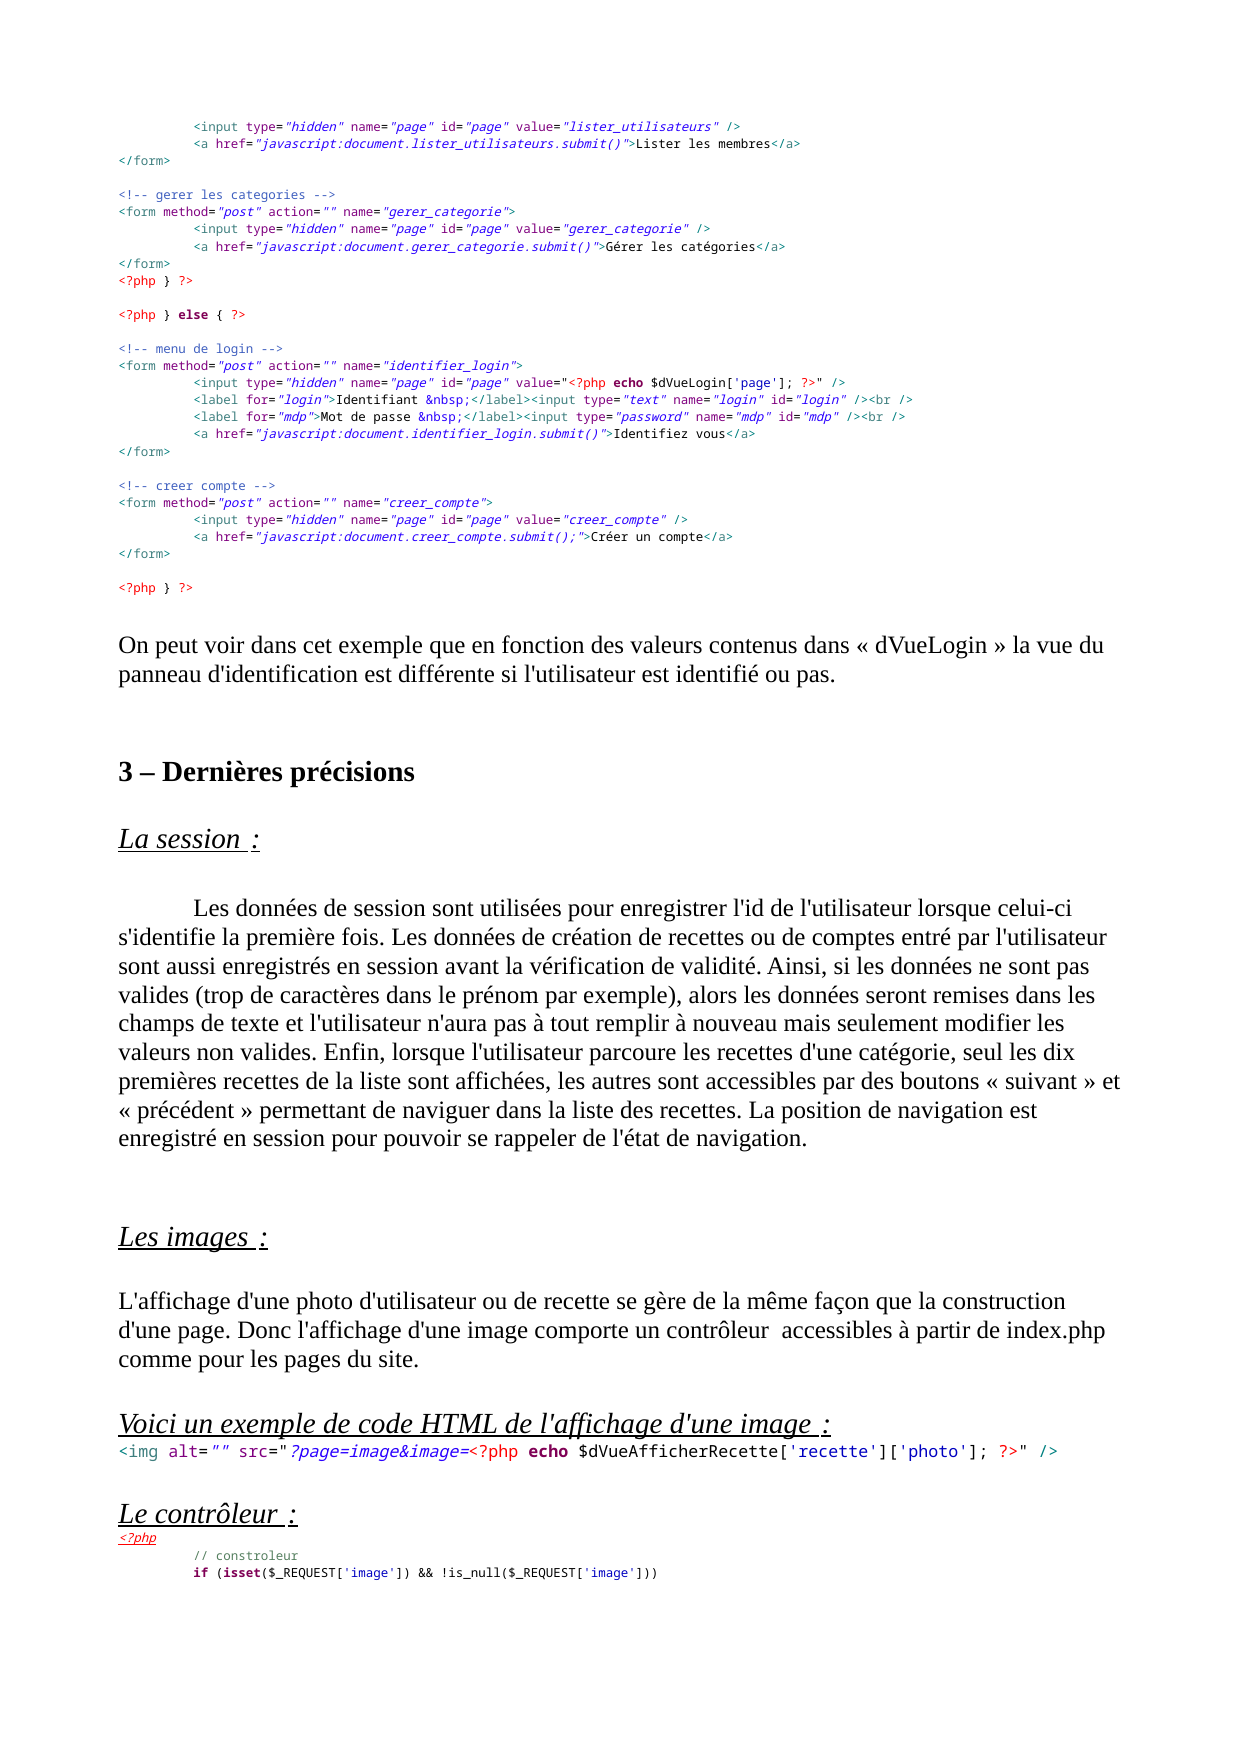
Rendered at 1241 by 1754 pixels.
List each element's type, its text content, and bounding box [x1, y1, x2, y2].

text <form method="post" action="" name="identifier_login"> [118, 357, 1122, 374]
text <form method="post" action="" name="gerer_categorie"> [118, 203, 1122, 221]
text <form method="post" action="" name="creer_compte"> [118, 494, 1122, 511]
text La session : [118, 822, 1122, 855]
text Le contrôleur : [118, 1496, 1122, 1529]
text <?php } ?> [118, 272, 1122, 289]
text </form> [118, 255, 1122, 272]
text if (isset($_REQUEST['image']) && !is_null($_REQUEST['image'])) [118, 1564, 1122, 1581]
text <!-- menu de login --> [118, 340, 1122, 357]
text <!-- gerer les categories --> [118, 186, 1122, 203]
text <a href="javascript:document.gerer_categorie.submit()">Gérer les catégories</a> [118, 238, 1122, 255]
text Les données de session sont utilisées pour enregistrer l'id de l'utilisateur lorsque celui-ci s'identifie la première fois. Les données de création de recettes ou de comptes entré par l'utilisateur sont aussi enregistrés en session avant la vérification de validité. Ainsi, si les données ne sont pas valides (trop de caractères dans le prénom par exemple), alors les données seront remises dans les champs de texte et l'utilisateur n'aura pas à tout remplir à nouveau mais seulement modifier les valeurs non valides. Enfin, lorsque l'utilisateur parcoure les recettes d'une catégorie, seul les dix premières recettes de la liste sont affichées, les autres sont accessibles par des boutons « suivant » et « précédent » permettant de naviguer dans la liste des recettes. La position de navigation est enregistré en session pour pouvoir se rappeler de l'état de navigation. [118, 889, 1122, 1152]
text <img alt="" src="?page=image&image=<?php echo $dVueAfficherRecette['recette']['photo']; ?>" /> [118, 1440, 1122, 1462]
text L'affichage d'une photo d'utilisateur ou de recette se gère de la même façon que la construction d'une page. Donc l'affichage d'une image comporte un contrôleur accessibles à partir de index.php comme pour les pages du site. [118, 1286, 1122, 1373]
text <?php [118, 1529, 1122, 1547]
text </form> [118, 443, 1122, 460]
text <?php } else { ?> [118, 306, 1122, 323]
text <label for="mdp">Mot de passe &nbsp;</label><input type="password" name="mdp" id="mdp" /><br /> [118, 408, 1122, 426]
text 3 – Dernières précisions [118, 754, 1122, 788]
text <a href="javascript:document.creer_compte.submit();">Créer un compte</a> [118, 528, 1122, 545]
text On peut voir dans cet exemple que en fonction des valeurs contenus dans « dVueLogin » la vue du panneau d'identification est différente si l'utilisateur est identifié ou pas. [118, 630, 1122, 687]
text <input type="hidden" name="page" id="page" value="<?php echo $dVueLogin['page']; ?>" /> [118, 374, 1122, 391]
text </form> [118, 545, 1122, 562]
text Voici un exemple de code HTML de l'affichage d'une image : [118, 1406, 1122, 1440]
text Les images : [118, 1219, 1122, 1253]
text <input type="hidden" name="page" id="page" value="creer_compte" /> [118, 511, 1122, 528]
text <label for="login">Identifiant &nbsp;</label><input type="text" name="login" id="login" /><br /> [118, 391, 1122, 408]
text <input type="hidden" name="page" id="page" value="lister_utilisateurs" /> [118, 118, 1122, 135]
text <a href="javascript:document.identifier_login.submit()">Identifiez vous</a> [118, 426, 1122, 443]
text // constroleur [118, 1547, 1122, 1564]
text <input type="hidden" name="page" id="page" value="gerer_categorie" /> [118, 221, 1122, 238]
text <!-- creer compte --> [118, 477, 1122, 494]
text <a href="javascript:document.lister_utilisateurs.submit()">Lister les membres</a> [118, 135, 1122, 152]
text </form> [118, 152, 1122, 169]
text <?php } ?> [118, 579, 1122, 596]
